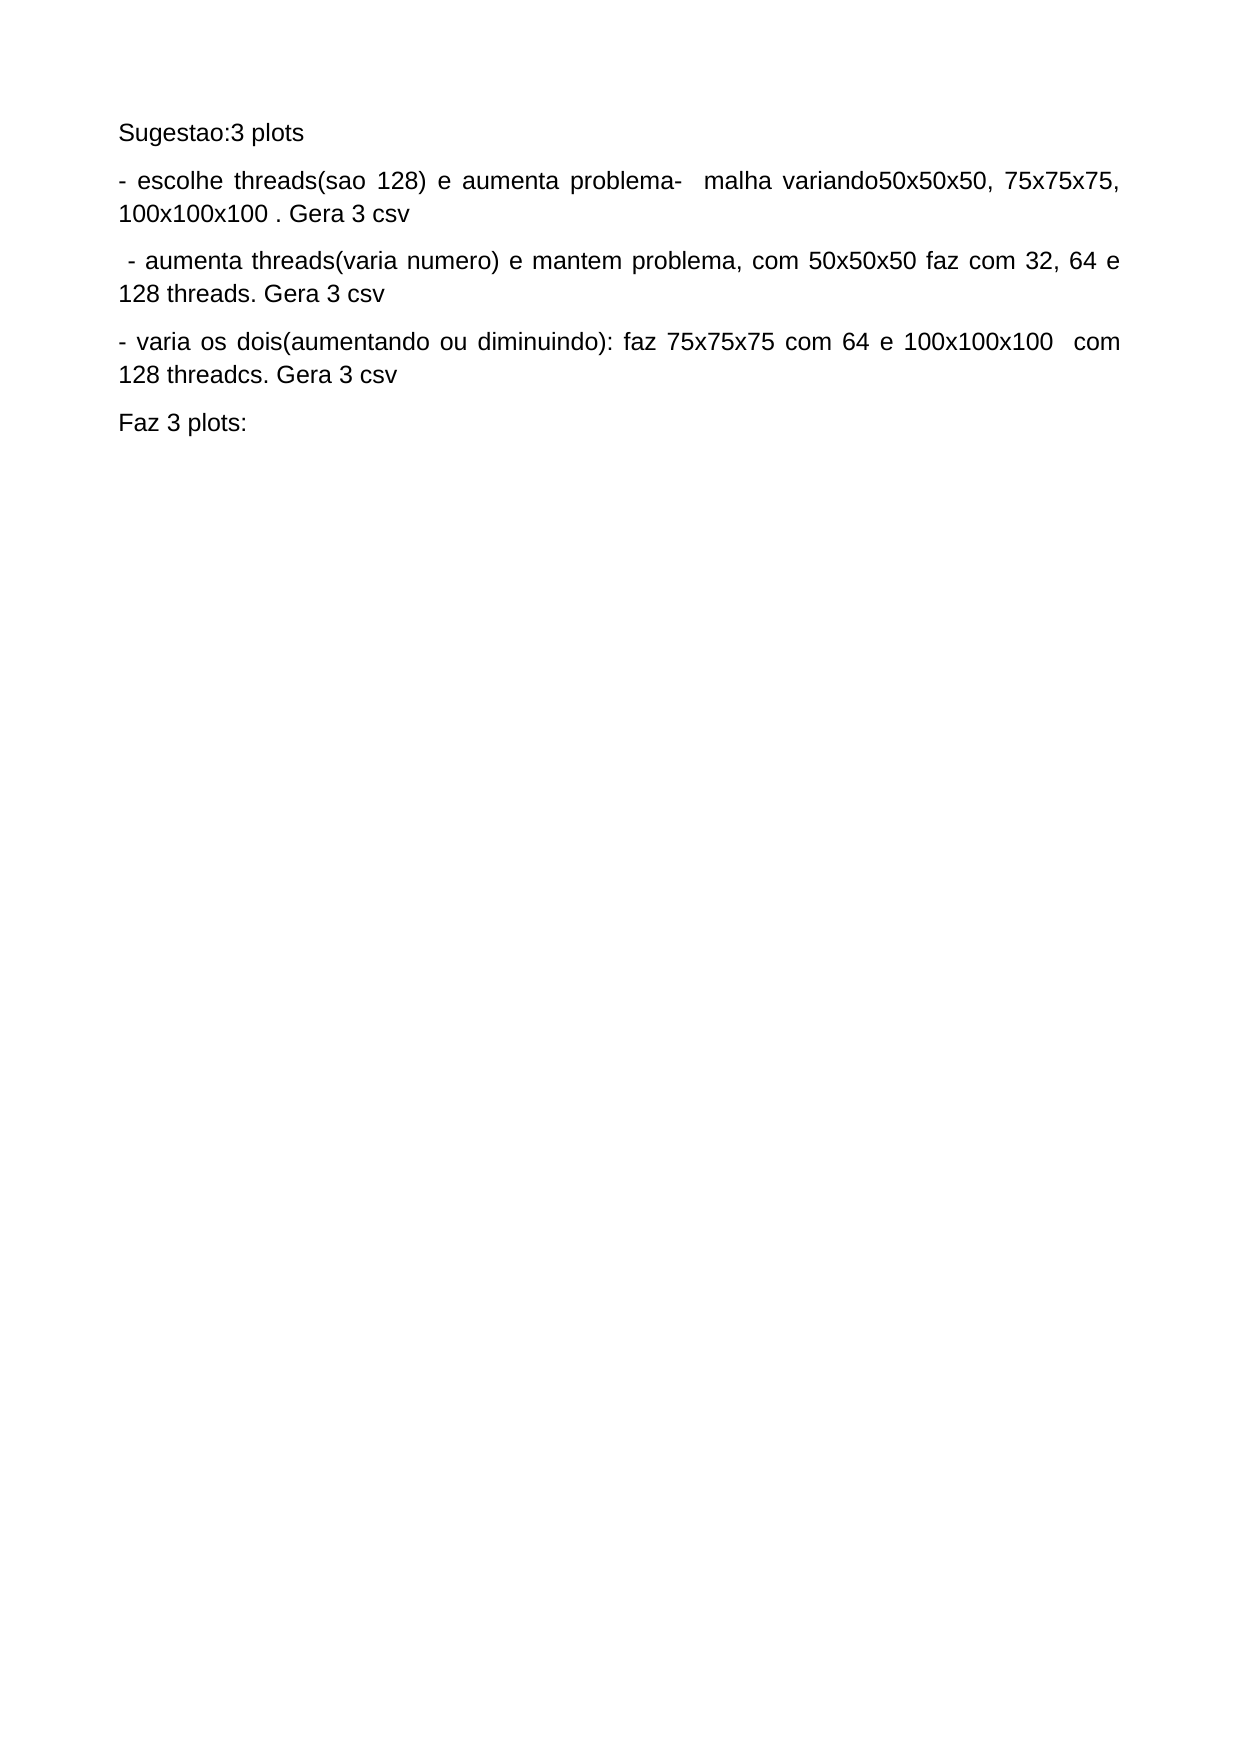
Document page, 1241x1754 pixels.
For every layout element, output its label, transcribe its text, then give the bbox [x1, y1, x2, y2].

text - varia os dois(aumentando ou diminuindo): faz 75x75x75 com 64 e 100x100x100 com 128 threadcs. Gera 3 csv [118, 327, 1122, 389]
text Faz 3 plots: [118, 408, 1122, 436]
text - aumenta threads(varia numero) e mantem problema, com 50x50x50 faz com 32, 64 e 128 threads. Gera 3 csv [118, 246, 1122, 308]
text Sugestao:3 plots [118, 118, 1122, 147]
text - escolhe threads(sao 128) e aumenta problema- malha variando50x50x50, 75x75x75, 100x100x100 . Gera 3 csv [118, 166, 1122, 227]
